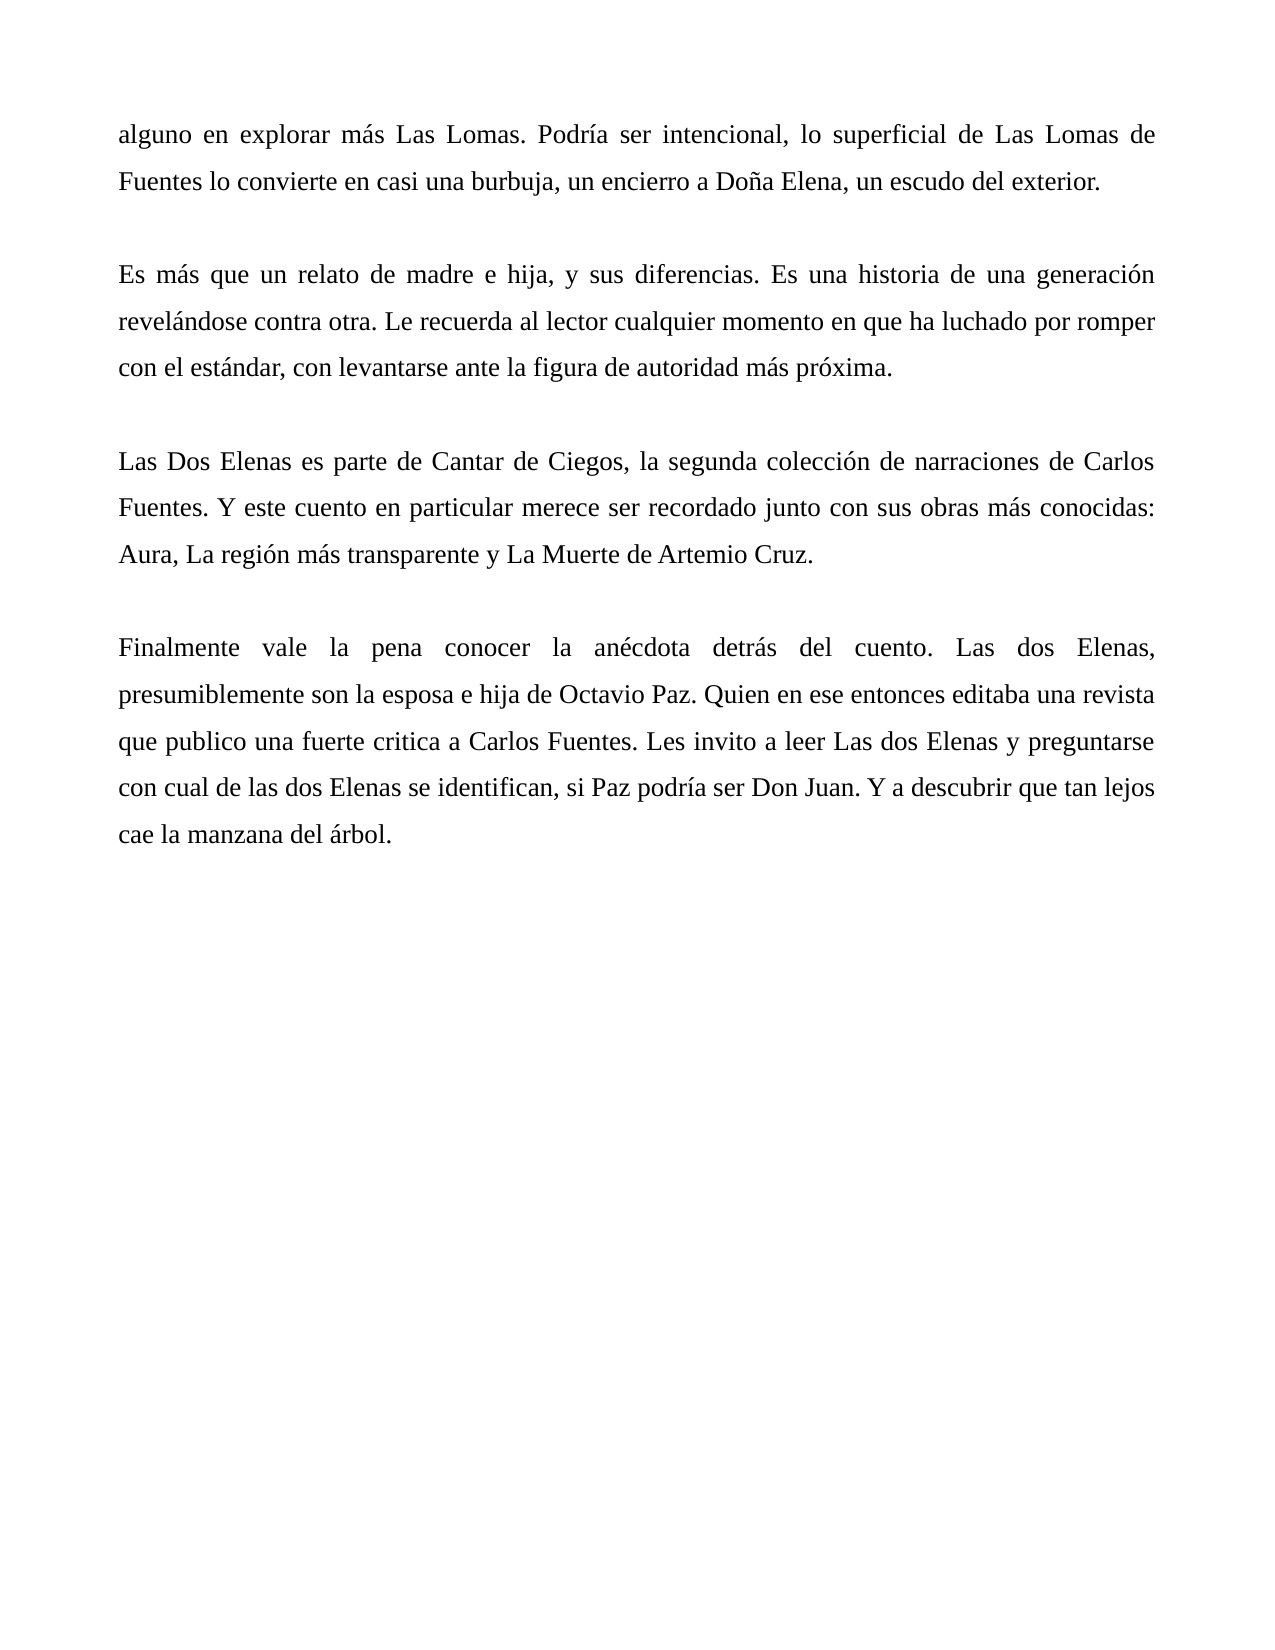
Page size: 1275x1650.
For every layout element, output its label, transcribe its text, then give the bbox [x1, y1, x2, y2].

text alguno en explorar más Las Lomas. Podría ser intencional, lo superficial de Las Lomas de Fuentes lo convierte en casi una burbuja, un encierro a Doña Elena, un escudo del exterior. [118, 118, 1157, 196]
text Las Dos Elenas es parte de Cantar de Ciegos, la segunda colección de narraciones de Carlos Fuentes. Y este cuento en particular merece ser recordado junto con sus obras más conocidas: Aura, La región más transparente y La Muerte de Artemio Cruz. [118, 445, 1157, 569]
text Es más que un relato de madre e hija, y sus diferencias. Es una historia de una generación revelándose contra otra. Le recuerda al lector cualquier momento en que ha luchado por romper con el estándar, con levantarse ante la figura de autoridad más próxima. [118, 258, 1157, 383]
text Finalmente vale la pena conocer la anécdota detrás del cuento. Las dos Elenas, presumiblemente son la esposa e hija de Octavio Paz. Quien en ese entonces editaba una revista que publico una fuerte critica a Carlos Fuentes. Les invito a leer Las dos Elenas y preguntarse con cual de las dos Elenas se identifican, si Paz podría ser Don Juan. Y a descubrir que tan lejos cae la manzana del árbol. [118, 631, 1157, 849]
